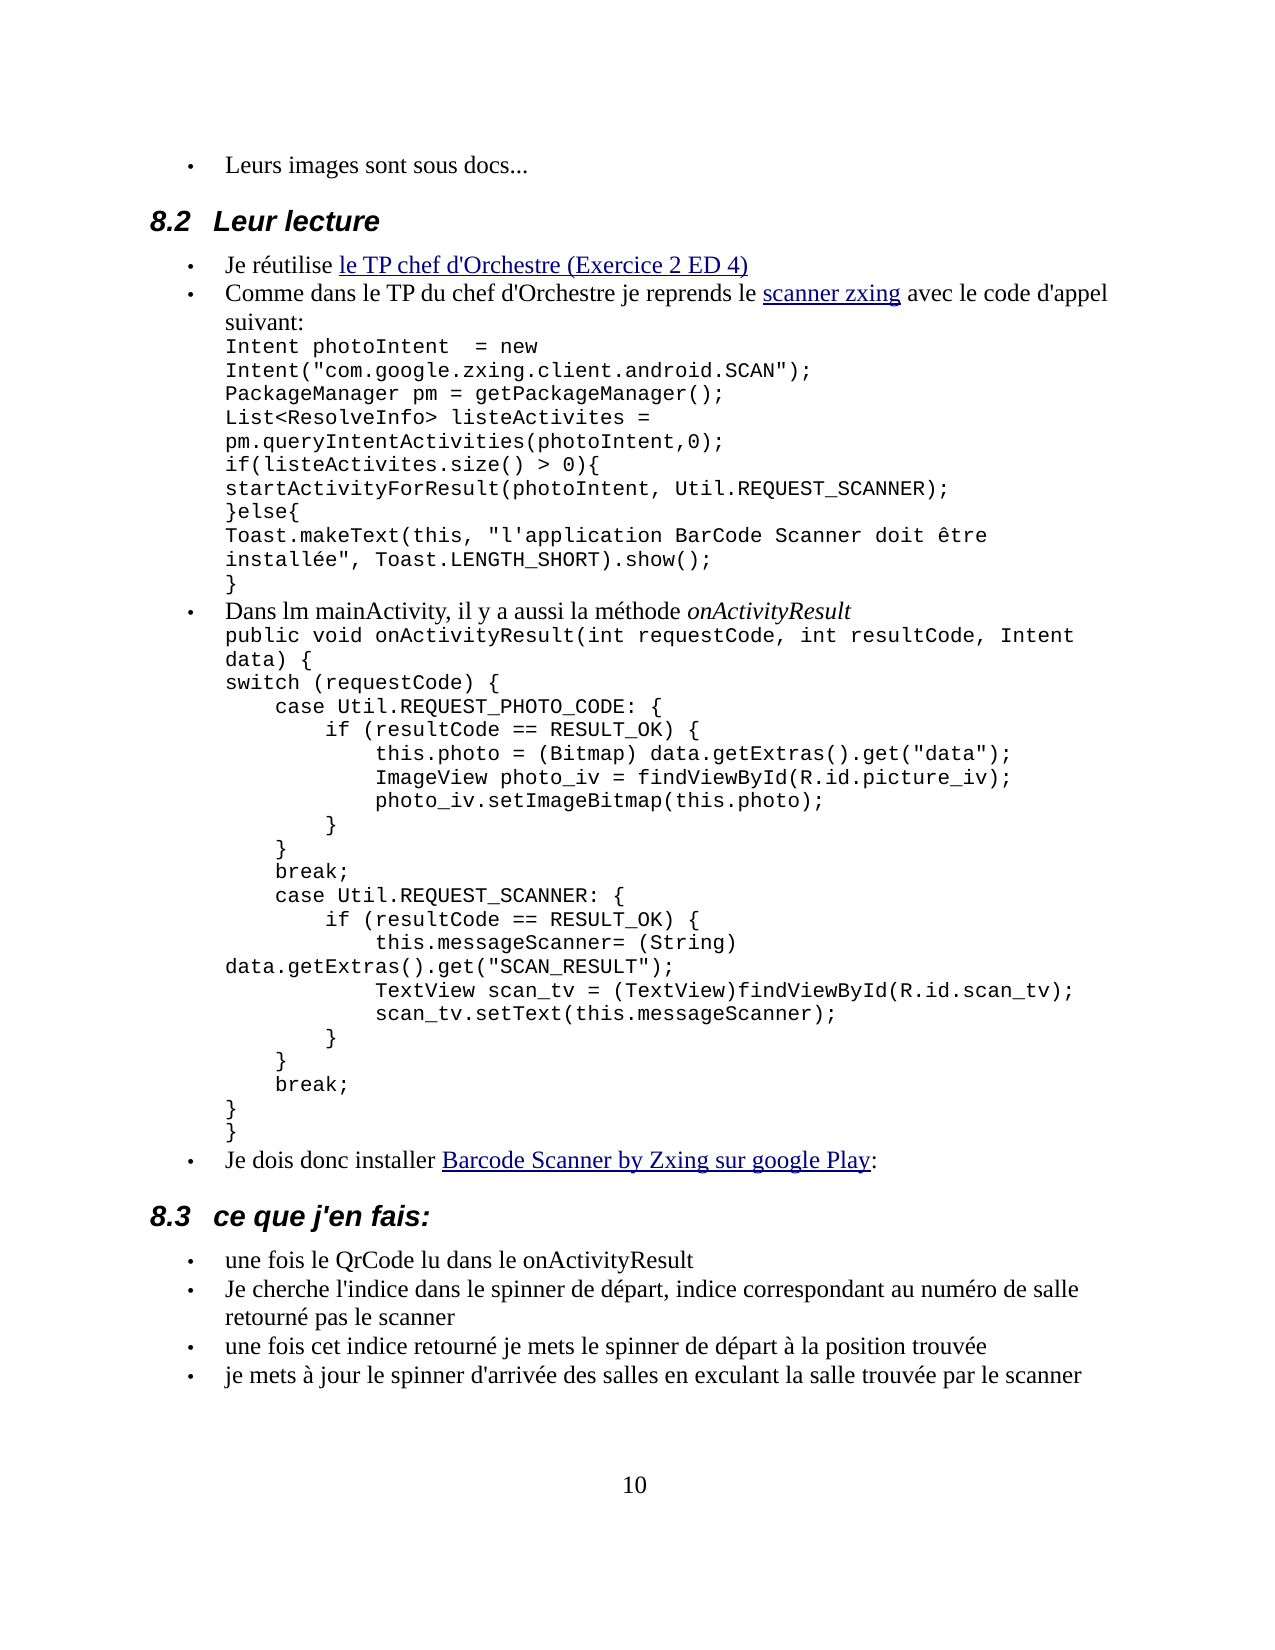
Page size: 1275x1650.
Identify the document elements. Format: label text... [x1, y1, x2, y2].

list Leurs images sont sous docs... [187, 150, 1125, 179]
list break; [187, 861, 1125, 885]
list scan_tv.setText(this.messageScanner); [187, 1003, 1125, 1027]
list if (resultCode == RESULT_OK) { [187, 719, 1125, 743]
list photo_iv.setImageBitmap(this.photo); [187, 790, 1125, 814]
list if (resultCode == RESULT_OK) { [187, 909, 1125, 932]
list une fois le QrCode lu dans le onActivityResult [187, 1245, 1125, 1274]
list } [187, 1027, 1125, 1051]
subtitle Leur lecture [150, 204, 1125, 237]
list case Util.REQUEST_SCANNER: { [187, 885, 1125, 909]
list }else{ [187, 502, 1125, 525]
subtitle ce que j'en fais: [150, 1199, 1125, 1232]
list PackageManager pm = getPackageManager(); [187, 383, 1125, 407]
list } [187, 1098, 1125, 1121]
list this.photo = (Bitmap) data.getExtras().get("data"); [187, 743, 1125, 767]
list Comme dans le TP du chef d'Orchestre je reprends le scanner zxing avec le code d'appel suivant: [187, 278, 1125, 336]
list Dans lm mainActivity, il y a aussi la méthode onActivityResult [187, 596, 1125, 625]
list Toast.makeText(this, "l'application BarCode Scanner doit être installée", Toast.LENGTH_SHORT).show(); [187, 525, 1125, 572]
list } [187, 838, 1125, 861]
list une fois cet indice retourné je mets le spinner de départ à la position trouvée [187, 1331, 1125, 1360]
list je mets à jour le spinner d'arrivée des salles en exculant la salle trouvée par le scanner [187, 1360, 1125, 1389]
list List<ResolveInfo> listeActivites = pm.queryIntentActivities(photoIntent,0); [187, 407, 1125, 454]
list Je réutilise le TP chef d'Orchestre (Exercice 2 ED 4) [187, 250, 1125, 278]
list Je dois donc installer Barcode Scanner by Zxing sur google Play: [187, 1145, 1125, 1174]
list } [187, 572, 1125, 596]
list TextView scan_tv = (TextView)findViewById(R.id.scan_tv); [187, 979, 1125, 1003]
list startActivityForResult(photoIntent, Util.REQUEST_SCANNER); [187, 478, 1125, 502]
list } [187, 814, 1125, 838]
list } [187, 1121, 1125, 1145]
list switch (requestCode) { [187, 672, 1125, 696]
list this.messageScanner= (String) data.getExtras().get("SCAN_RESULT"); [187, 932, 1125, 979]
list } [187, 1051, 1125, 1074]
list if(listeActivites.size() > 0){ [187, 454, 1125, 478]
list break; [187, 1074, 1125, 1098]
list Intent photoIntent = new Intent("com.google.zxing.client.android.SCAN"); [187, 336, 1125, 383]
list case Util.REQUEST_PHOTO_CODE: { [187, 696, 1125, 719]
list public void onActivityResult(int requestCode, int resultCode, Intent data) { [187, 625, 1125, 672]
list Je cherche l'indice dans le spinner de départ, indice correspondant au numéro de salle retourné pas le scanner [187, 1274, 1125, 1331]
list ImageView photo_iv = findViewById(R.id.picture_iv); [187, 767, 1125, 790]
